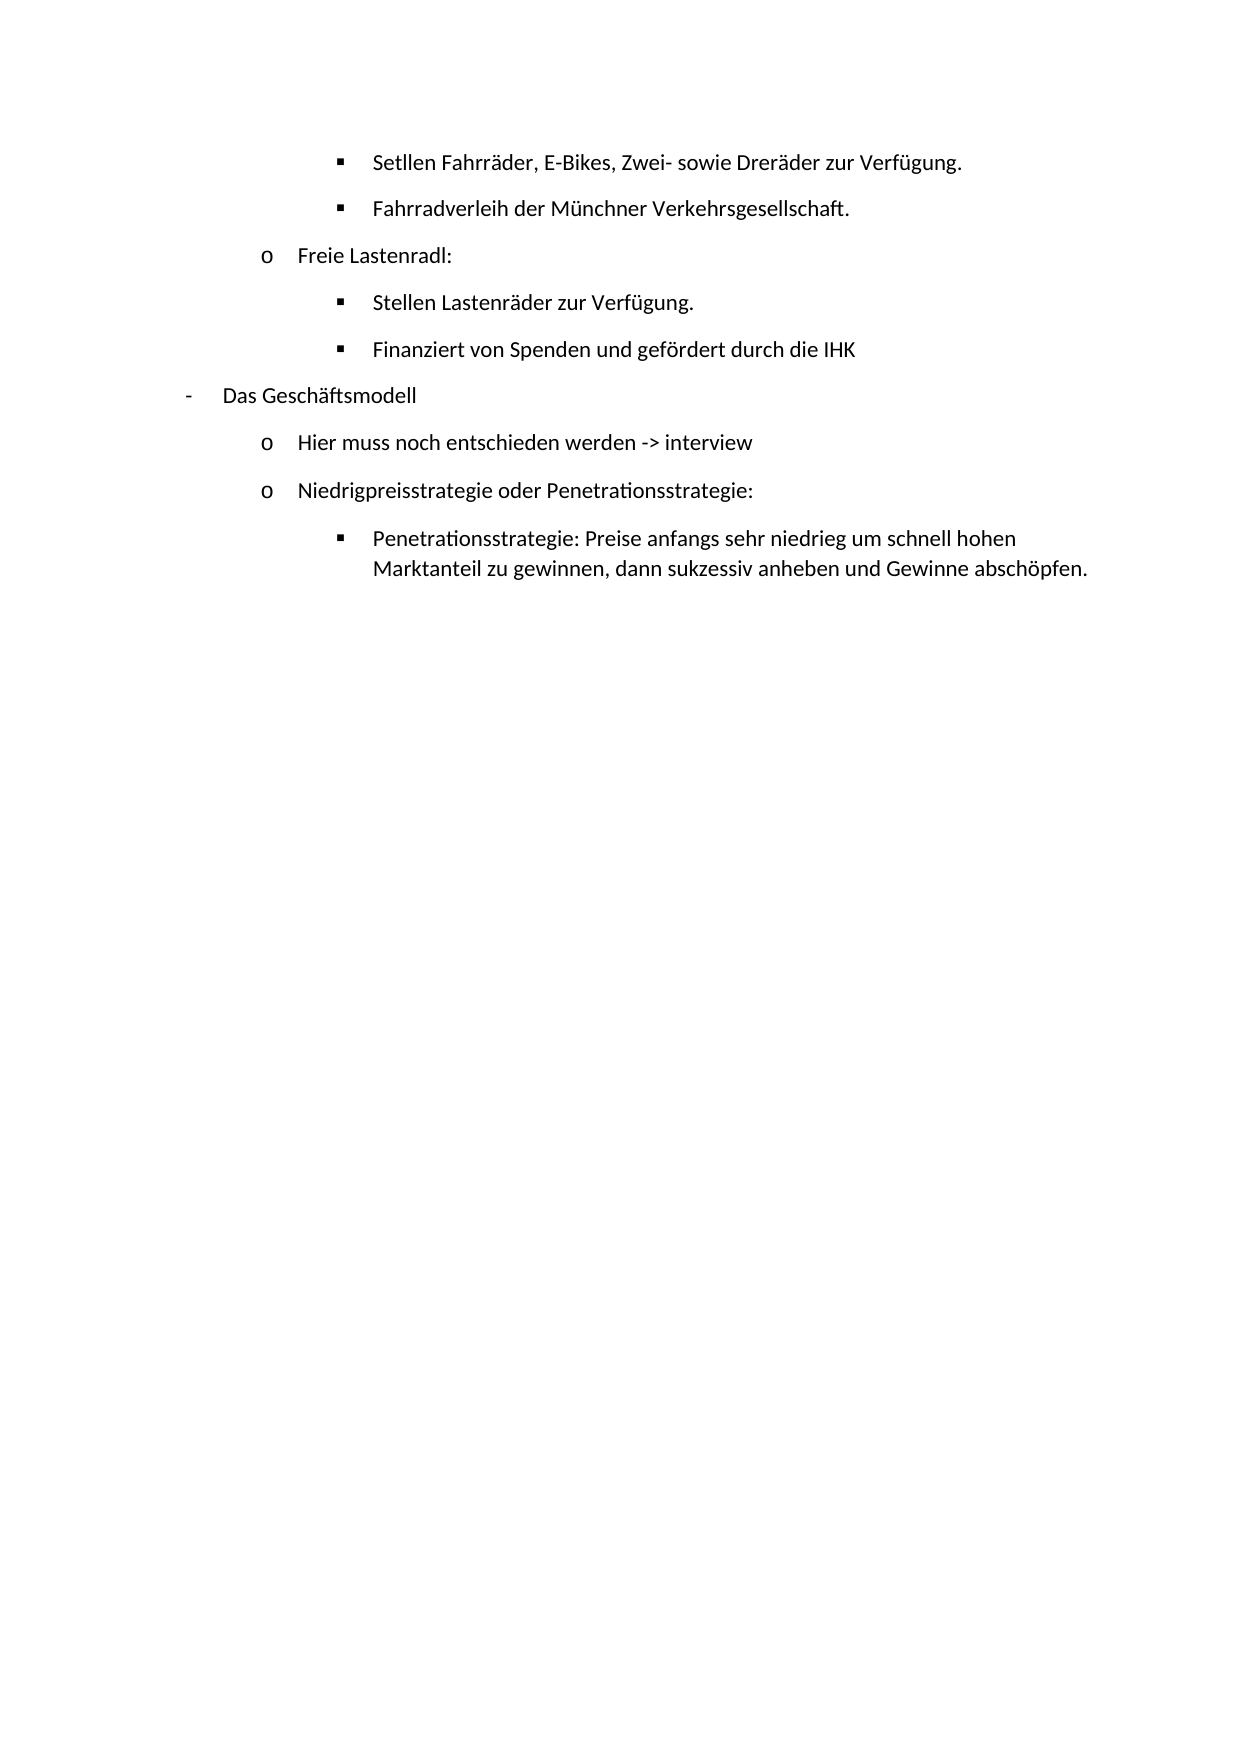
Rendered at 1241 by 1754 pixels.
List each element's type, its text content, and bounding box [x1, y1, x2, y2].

list Das Geschäftsmodell [185, 382, 1093, 410]
list Freie Lastenradl: [260, 241, 1093, 270]
list Niedrigpreisstrategie oder Penetrationsstrategie: [260, 476, 1093, 505]
list Fahrradverleih der Münchner Verkehrsgesellschaft. [335, 194, 1093, 222]
list Finanziert von Spenden und gefördert durch die IHK [335, 335, 1093, 363]
list Setllen Fahrräder, E-Bikes, Zwei- sowie Dreräder zur Verfügung. [335, 148, 1093, 176]
list Stellen Lastenräder zur Verfügung. [335, 288, 1093, 317]
list Hier muss noch entschieden werden -> interview [260, 428, 1093, 457]
list Penetrationsstrategie: Preise anfangs sehr niedrieg um schnell hohen Marktanteil zu gewinnen, dann sukzessiv anheben und Gewinne abschöpfen. [335, 524, 1093, 582]
